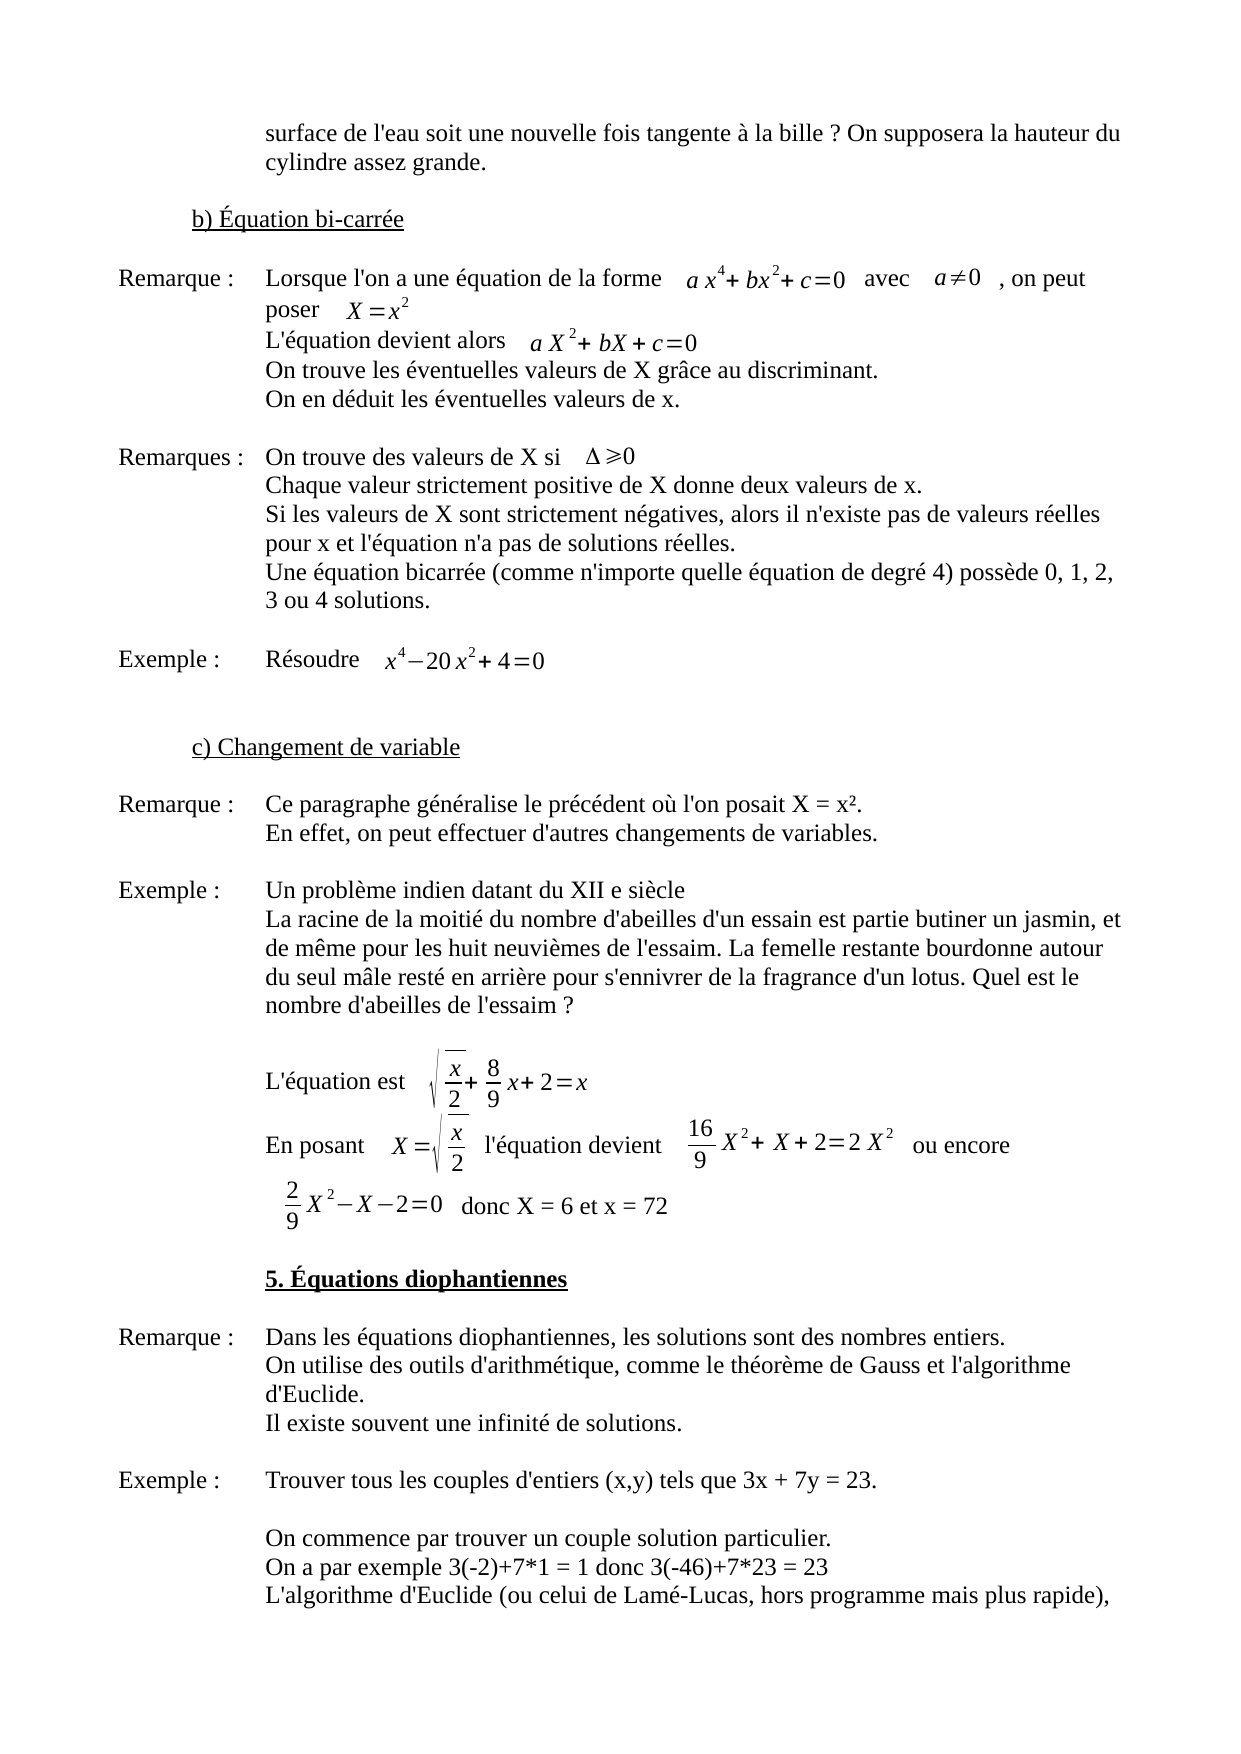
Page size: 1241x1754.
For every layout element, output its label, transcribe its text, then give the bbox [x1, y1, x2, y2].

text Si les valeurs de X sont strictement négatives, alors il n'existe pas de valeurs réelles pour x et l'équation n'a pas de solutions réelles. [118, 499, 1122, 557]
text c) Changement de variable [118, 732, 1122, 761]
text Il existe souvent une infinité de solutions. [118, 1408, 1122, 1437]
text Remarque : Ce paragraphe généralise le précédent où l'on posait X = x². [118, 789, 1122, 818]
text L'algorithme d'Euclide (ou celui de Lamé-Lucas, hors programme mais plus rapide), [118, 1580, 1122, 1609]
text On utilise des outils d'arithmétique, comme le théorème de Gauss et l'algorithme d'Euclide. [118, 1350, 1122, 1408]
text L'équation devient alors [118, 324, 1122, 356]
text Exemple : Trouver tous les couples d'entiers (x,y) tels que 3x + 7y = 23. [118, 1465, 1122, 1494]
text Exemple : Résoudre [118, 643, 1122, 674]
text On a par exemple 3(-2)+7*1 = 1 donc 3(-46)+7*23 = 23 [118, 1552, 1122, 1580]
text 5. Équations diophantiennes [118, 1264, 1122, 1293]
text La racine de la moitié du nombre d'abeilles d'un essain est partie butiner un jasmin, et de même pour les huit neuvièmes de l'essaim. La femelle restante bourdonne autour du seul mâle resté en arrière pour s'ennivrer de la fragrance d'un lotus. Quel est le nombre d'abeilles de l'essaim ? [118, 904, 1122, 1019]
text En effet, on peut effectuer d'autres changements de variables. [118, 818, 1122, 847]
text Remarque : Dans les équations diophantiennes, les solutions sont des nombres entiers. [118, 1322, 1122, 1350]
text En posant l'équation devient ou encore [118, 1112, 1122, 1176]
text On trouve les éventuelles valeurs de X grâce au discriminant. [118, 356, 1122, 384]
text donc X = 6 et x = 72 [118, 1176, 1122, 1235]
text Remarques : On trouve des valeurs de X si [118, 442, 1122, 471]
text Remarque : Lorsque l'on a une équation de la forme avec , on peut poser [118, 262, 1122, 324]
text On commence par trouver un couple solution particulier. [118, 1523, 1122, 1552]
text surface de l'eau soit une nouvelle fois tangente à la bille ? On supposera la hauteur du cylindre assez grande. [118, 118, 1122, 176]
text Exemple : Un problème indien datant du XII e siècle [118, 876, 1122, 904]
text Une équation bicarrée (comme n'importe quelle équation de degré 4) possède 0, 1, 2, 3 ou 4 solutions. [118, 557, 1122, 614]
text L'équation est [118, 1048, 1122, 1112]
text Chaque valeur strictement positive de X donne deux valeurs de x. [118, 471, 1122, 499]
text On en déduit les éventuelles valeurs de x. [118, 384, 1122, 413]
text b) Équation bi-carrée [118, 204, 1122, 233]
